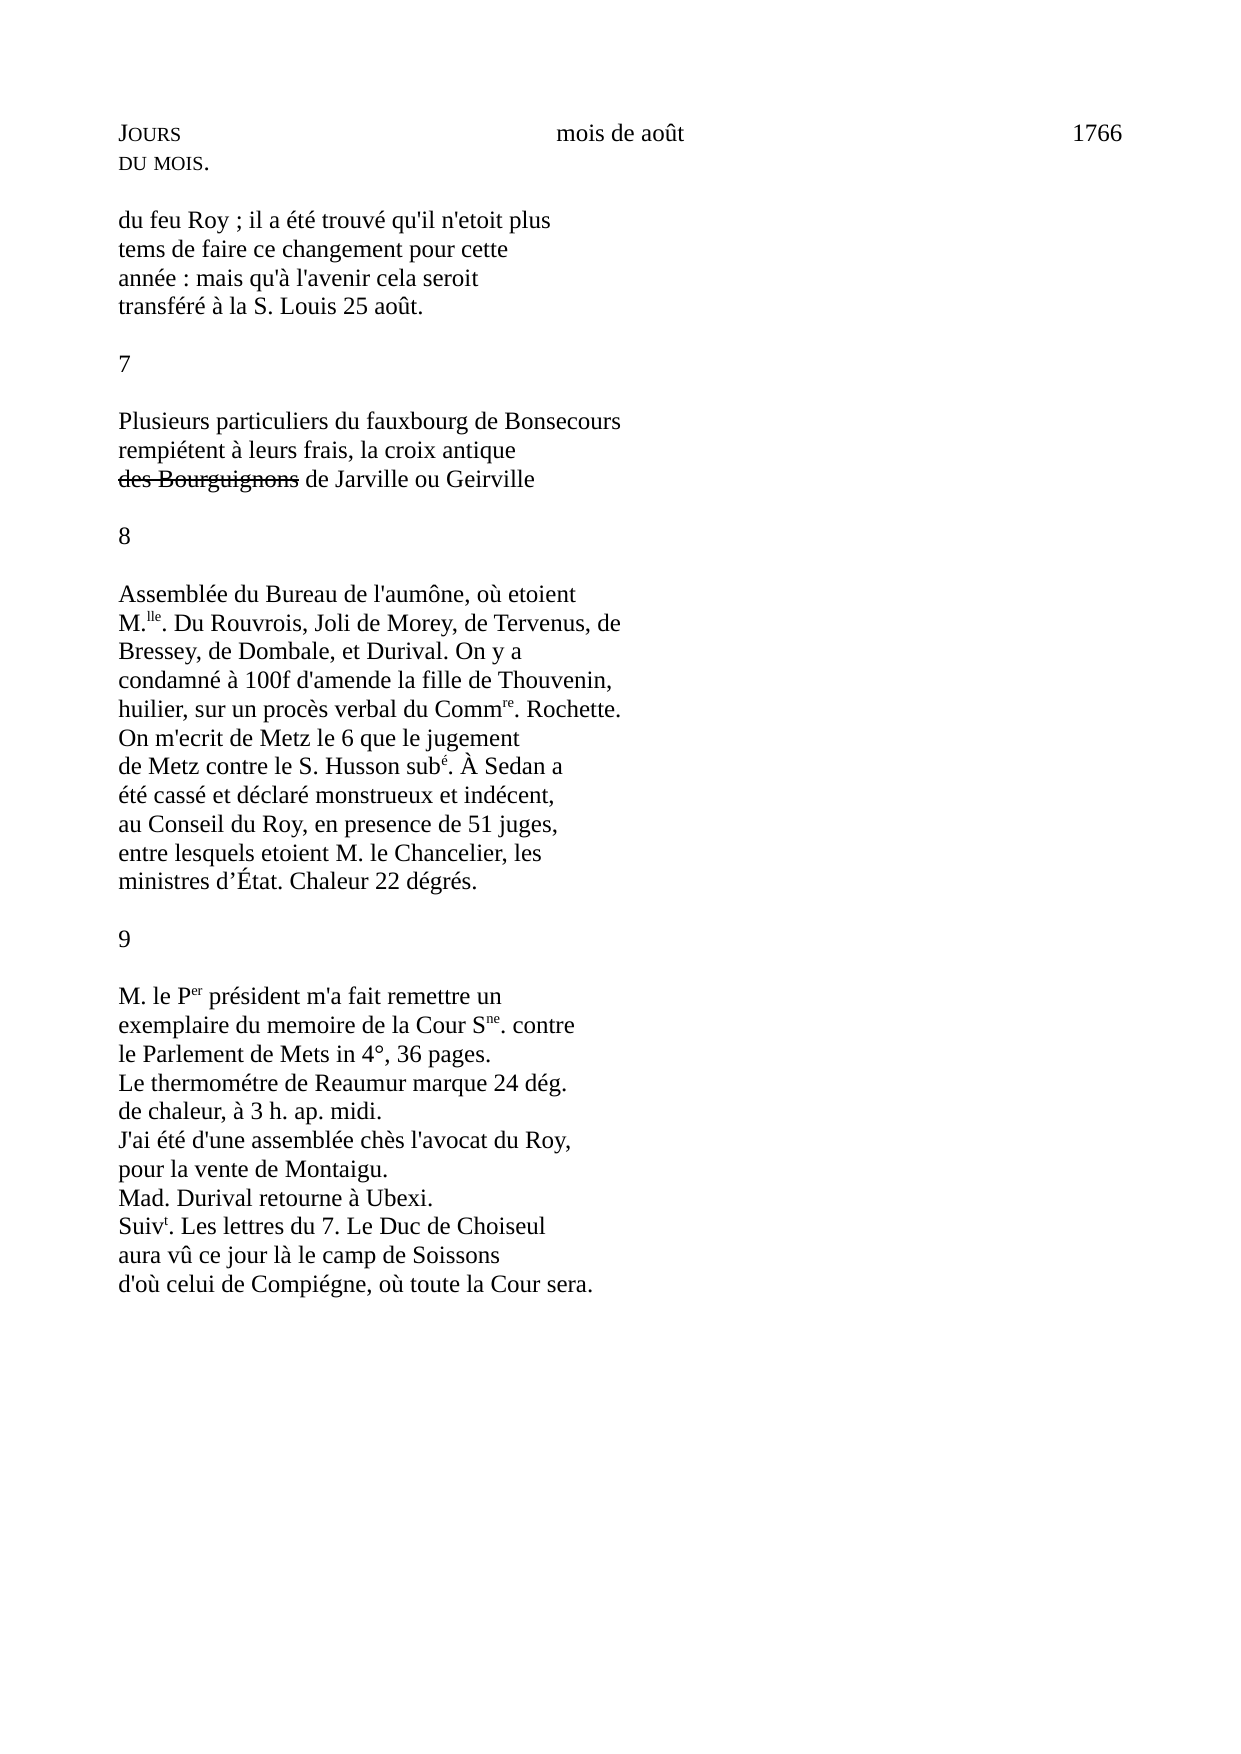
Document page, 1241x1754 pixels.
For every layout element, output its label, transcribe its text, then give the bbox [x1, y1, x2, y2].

text Mad. Durival retourne à Ubexi. [118, 1183, 1122, 1211]
text 7 Plusieurs particuliers du fauxbourg de Bonsecours rempiétent à leurs frais, la croix antique des Bourguignons de Jarville ou Geirville [118, 349, 1122, 493]
text Suivt. Les lettres du 7. Le Duc de Choiseul aura vû ce jour là le camp de Soissons d'où celui de Compiégne, où toute la Cour sera. [118, 1211, 1122, 1298]
text Le thermométre de Reaumur marque 24 dég. de chaleur, à 3 h. ap. midi. [118, 1068, 1122, 1125]
text du feu Roy ; il a été trouvé qu'il n'etoit plus tems de faire ce changement pour cette année : mais qu'à l'avenir cela seroit transféré à la S. Louis 25 août. [118, 205, 1122, 320]
text On m'ecrit de Metz le 6 que le jugement de Metz contre le S. Husson subé. À Sedan a été cassé et déclaré monstrueux et indécent, au Conseil du Roy, en presence de 51 juges, entre lesquels etoient M. le Chancelier, les ministres d’État. Chaleur 22 dégrés. [118, 723, 1122, 895]
text J'ai été d'une assemblée chès l'avocat du Roy, pour la vente de Montaigu. [118, 1125, 1122, 1183]
text 8 Assemblée du Bureau de l'aumône, où etoient M.lle. Du Rouvrois, Joli de Morey, de Tervenus, de Bressey, de Dombale, et Durival. On y a condamné à 100f d'amende la fille de Thouvenin, huilier, sur un procès verbal du Commre. Rochette. [118, 521, 1122, 723]
text 9 M. le Per président m'a fait remettre un exemplaire du memoire de la Cour Sne. contre le Parlement de Mets in 4°, 36 pages. [118, 924, 1122, 1068]
